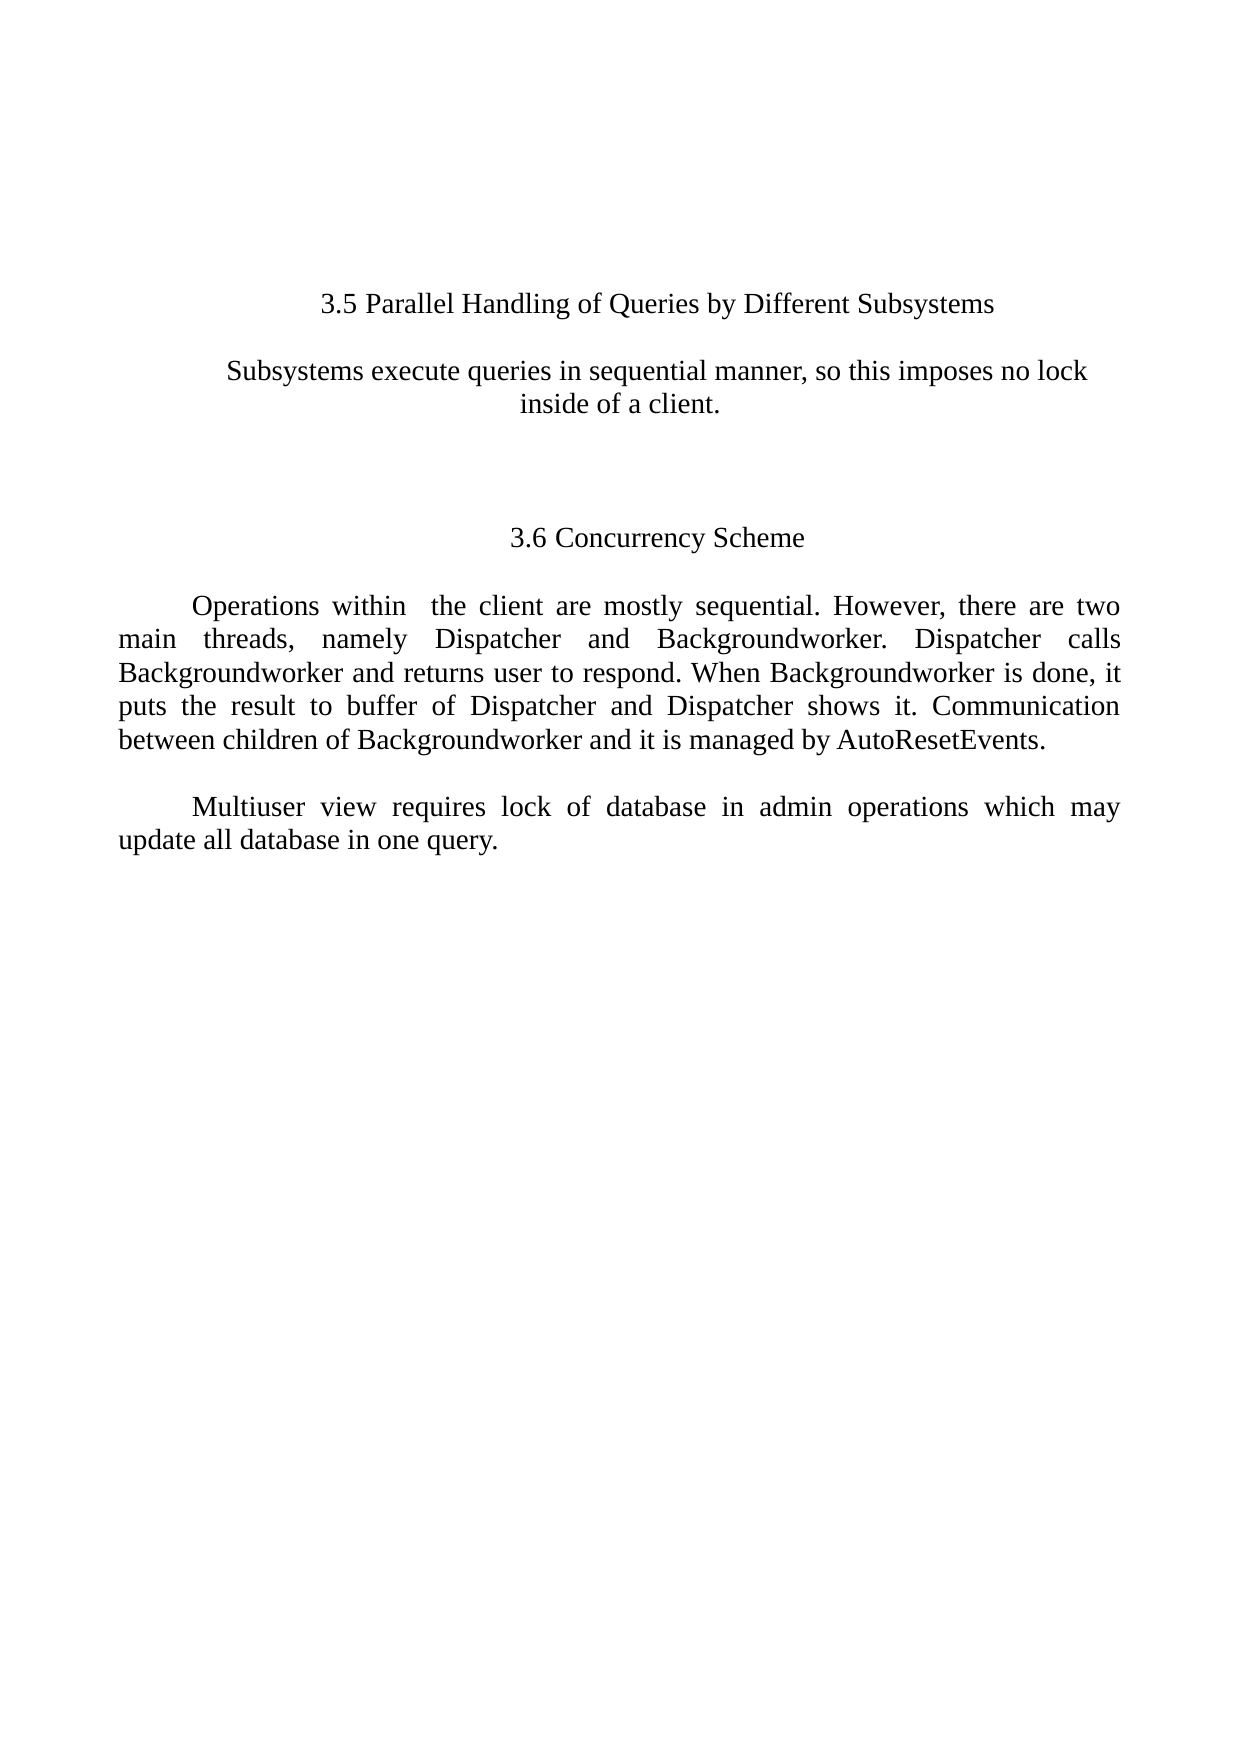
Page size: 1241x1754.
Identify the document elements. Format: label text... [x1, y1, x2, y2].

text Multiuser view requires lock of database in admin operations which may update all database in one query. [118, 789, 1122, 856]
text Operations within the client are mostly sequential. However, there are two main threads, namely Dispatcher and Backgroundworker. Dispatcher calls Backgroundworker and returns user to respond. When Backgroundworker is done, it puts the result to buffer of Dispatcher and Dispatcher shows it. Communication between children of Backgroundworker and it is managed by AutoResetEvents. [118, 588, 1122, 755]
text Subsystems execute queries in sequential manner, so this imposes no lock inside of a client. [118, 353, 1122, 420]
list Parallel Handling of Queries by Different Subsystems [193, 286, 1122, 319]
list Concurrency Scheme [193, 521, 1122, 554]
